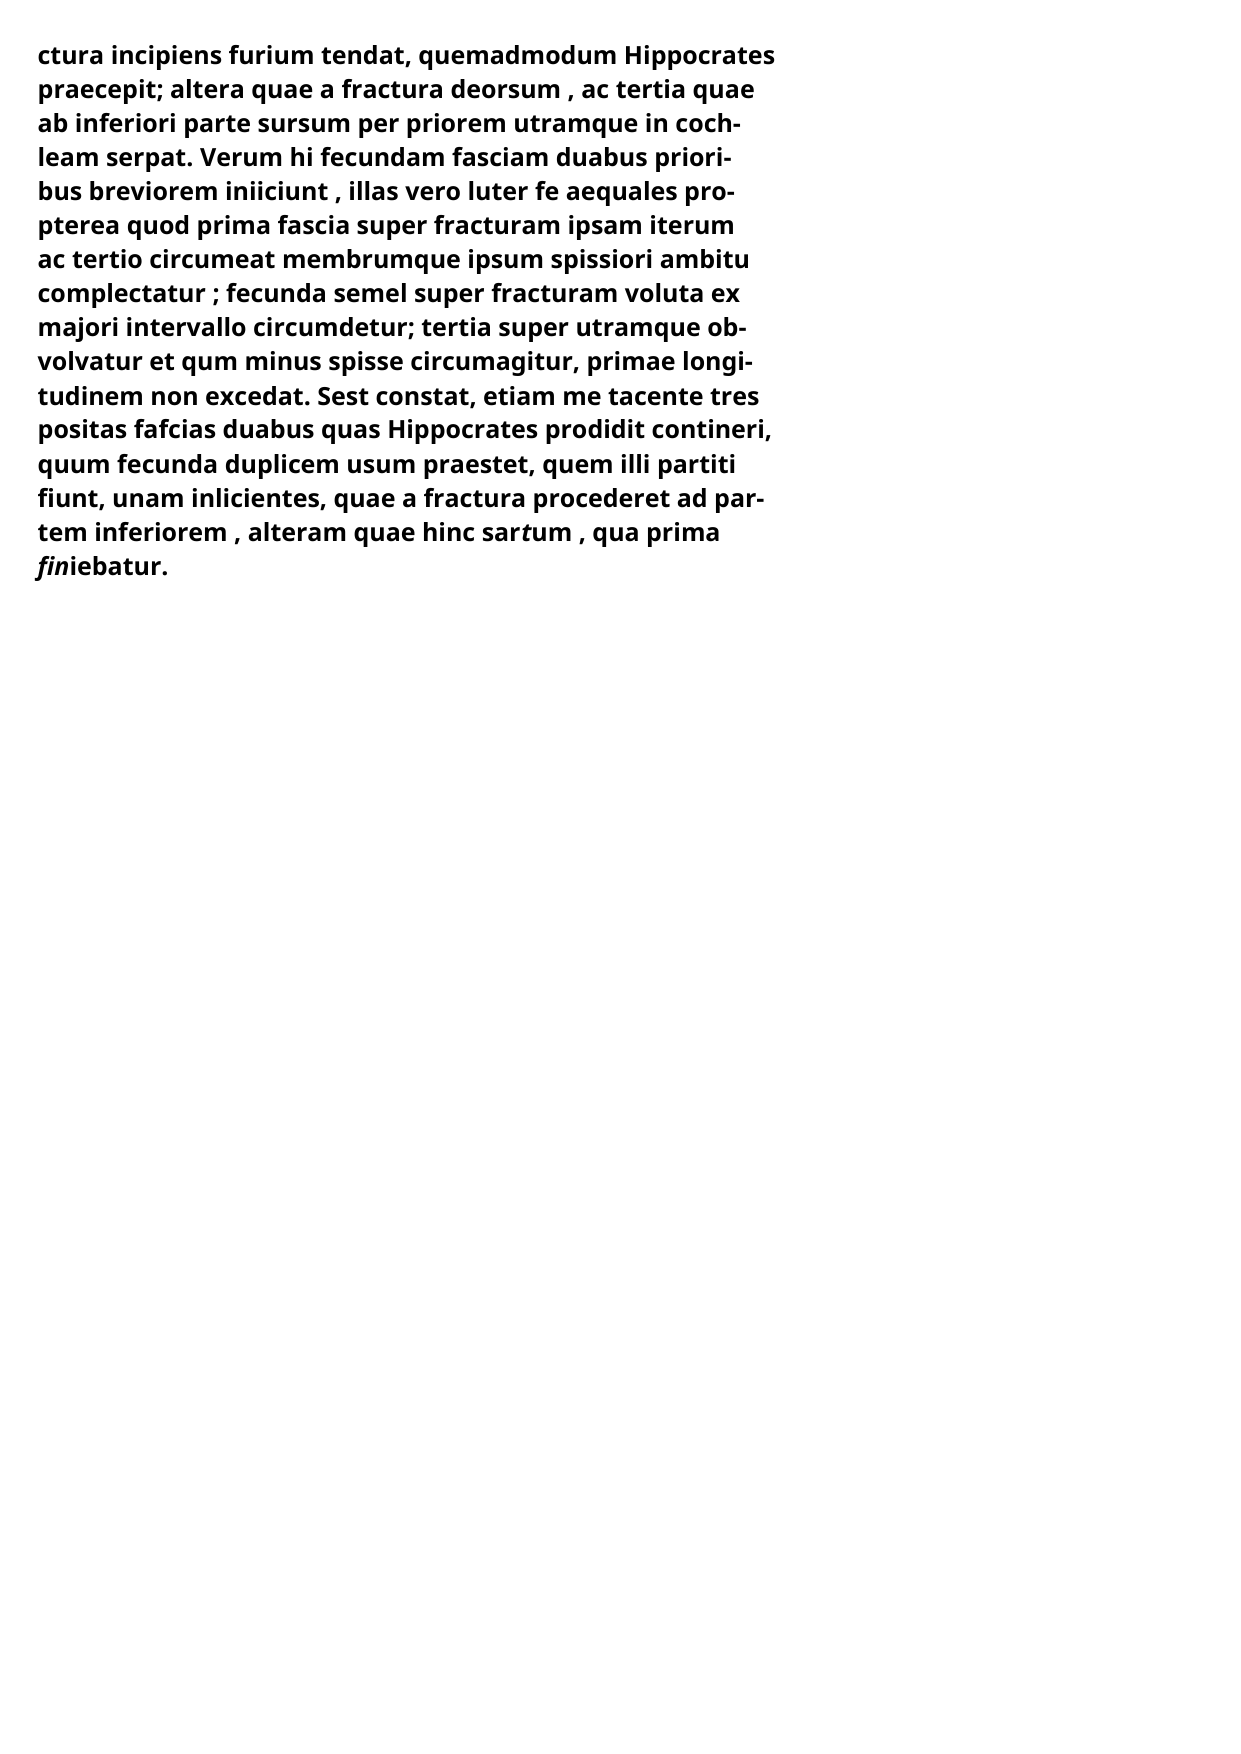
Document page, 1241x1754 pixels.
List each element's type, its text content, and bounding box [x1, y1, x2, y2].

text ctura incipiens furium tendat, quemadmodum Hippocrates praecepit; altera quae a fractura deorsum , ac tertia quae ab inferiori parte sursum per priorem utramque in coch- leam serpat. Verum hi fecundam fasciam duabus priori- bus breviorem iniiciunt , illas vero luter fe aequales pro- pterea quod prima fascia super fracturam ipsam iterum ac tertio circumeat membrumque ipsum spissiori ambitu complectatur ; fecunda semel super fracturam voluta ex majori intervallo circumdetur; tertia super utramque ob- volvatur et qum minus spisse circumagitur, primae longi- tudinem non excedat. Sest constat, etiam me tacente tres positas fafcias duabus quas Hippocrates prodidit contineri, quum fecunda duplicem usum praestet, quem illi partiti fiunt, unam inlicientes, quae a fractura procederet ad par- tem inferiorem , alteram quae hinc sartum , qua prima finiebatur. [37, 37, 1203, 582]
